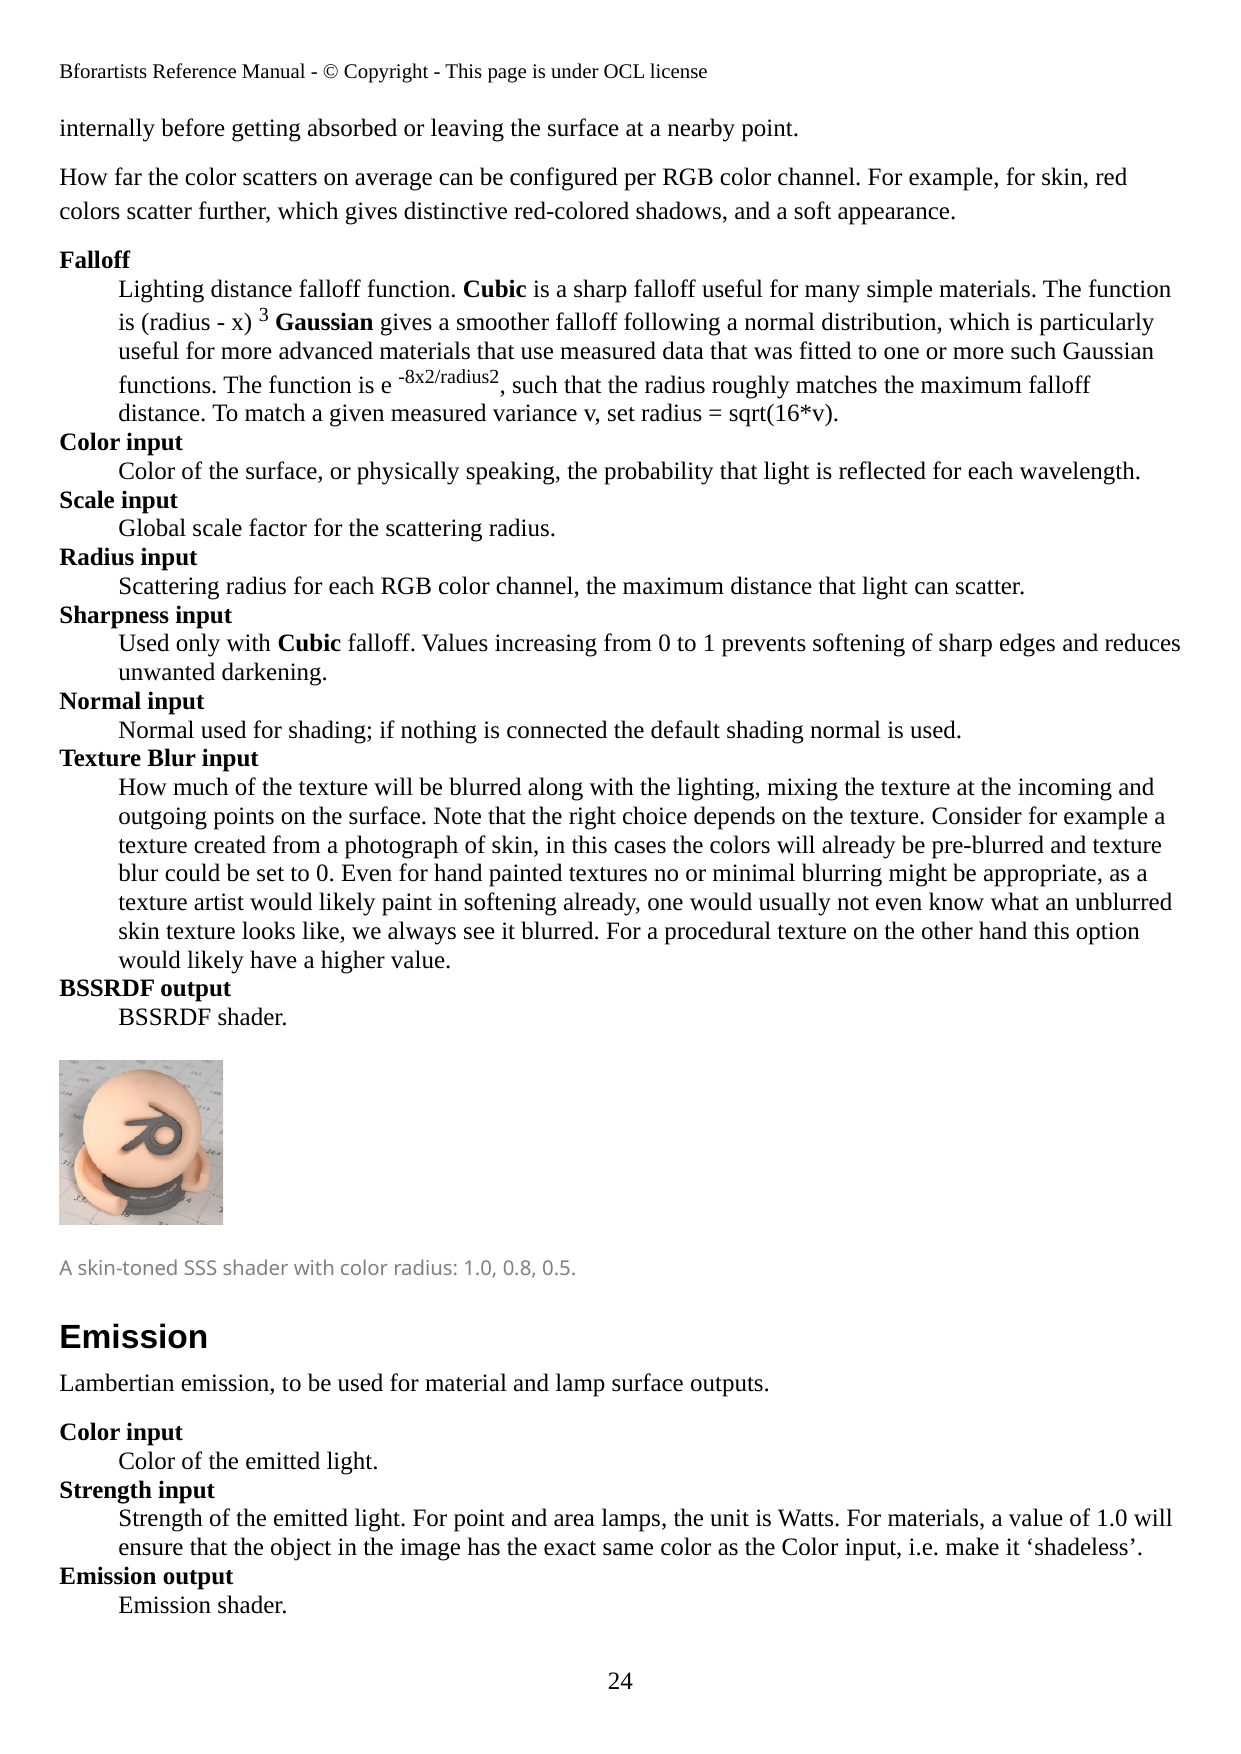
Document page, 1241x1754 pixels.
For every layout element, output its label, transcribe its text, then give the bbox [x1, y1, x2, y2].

list Normal used for shading; if nothing is connected the default shading normal is used. [118, 715, 1181, 743]
subtitle Normal input [59, 686, 1181, 715]
list Color of the emitted light. [118, 1446, 1181, 1475]
text How far the color scatters on average can be configured per RGB color channel. For example, for skin, red colors scatter further, which gives distinctive red-colored shadows, and a soft appearance. [59, 162, 1181, 225]
list Strength of the emitted light. For point and area lamps, the unit is Watts. For materials, a value of 1.0 will ensure that the object in the image has the exact same color as the Color input, i.e. make it ‘shadeless’. [118, 1503, 1181, 1561]
subtitle Emission [59, 1317, 1181, 1356]
subtitle Radius input [59, 542, 1181, 571]
list Emission shader. [118, 1590, 1181, 1618]
subtitle Color input [59, 1417, 1181, 1446]
text Lambertian emission, to be used for material and lamp surface outputs. [59, 1368, 1181, 1397]
picture [59, 1060, 224, 1225]
list Global scale factor for the scattering radius. [118, 513, 1181, 542]
list How much of the texture will be blurred along with the lighting, mixing the texture at the incoming and outgoing points on the surface. Note that the right choice depends on the texture. Consider for example a texture created from a photograph of skin, in this cases the colors will already be pre-blurred and texture blur could be set to 0. Even for hand painted textures no or minimal blurring might be appropriate, as a texture artist would likely paint in softening already, one would usually not even know what an unblurred skin texture looks like, we always see it blurred. For a procedural texture on the other hand this option would likely have a higher value. [118, 772, 1181, 973]
list Used only with Cubic falloff. Values increasing from 0 to 1 prevents softening of sharp edges and reduces unwanted darkening. [118, 628, 1181, 686]
text A skin-toned SSS shader with color radius: 1.0, 0.8, 0.5. [59, 1250, 1181, 1282]
list Scattering radius for each RGB color channel, the maximum distance that light can scatter. [118, 571, 1181, 600]
subtitle Scale input [59, 485, 1181, 513]
subtitle Texture Blur input [59, 743, 1181, 772]
subtitle Falloff [59, 245, 1181, 274]
subtitle Color input [59, 427, 1181, 456]
subtitle Sharpness input [59, 600, 1181, 628]
list BSSRDF shader. [118, 1002, 1181, 1031]
text internally before getting absorbed or leaving the surface at a nearby point. [59, 113, 1181, 141]
subtitle Emission output [59, 1561, 1181, 1590]
list Lighting distance falloff function. Cubic is a sharp falloff useful for many simple materials. The function is (radius - x) 3 Gaussian gives a smoother falloff following a normal distribution, which is particularly useful for more advanced materials that use measured data that was fitted to one or more such Gaussian functions. The function is e -8x2/radius2, such that the radius roughly matches the maximum falloff distance. To match a given measured variance v, set radius = sqrt(16*v). [118, 274, 1181, 427]
subtitle Strength input [59, 1475, 1181, 1503]
list Color of the surface, or physically speaking, the probability that light is reflected for each wavelength. [118, 456, 1181, 485]
subtitle BSSRDF output [59, 973, 1181, 1002]
